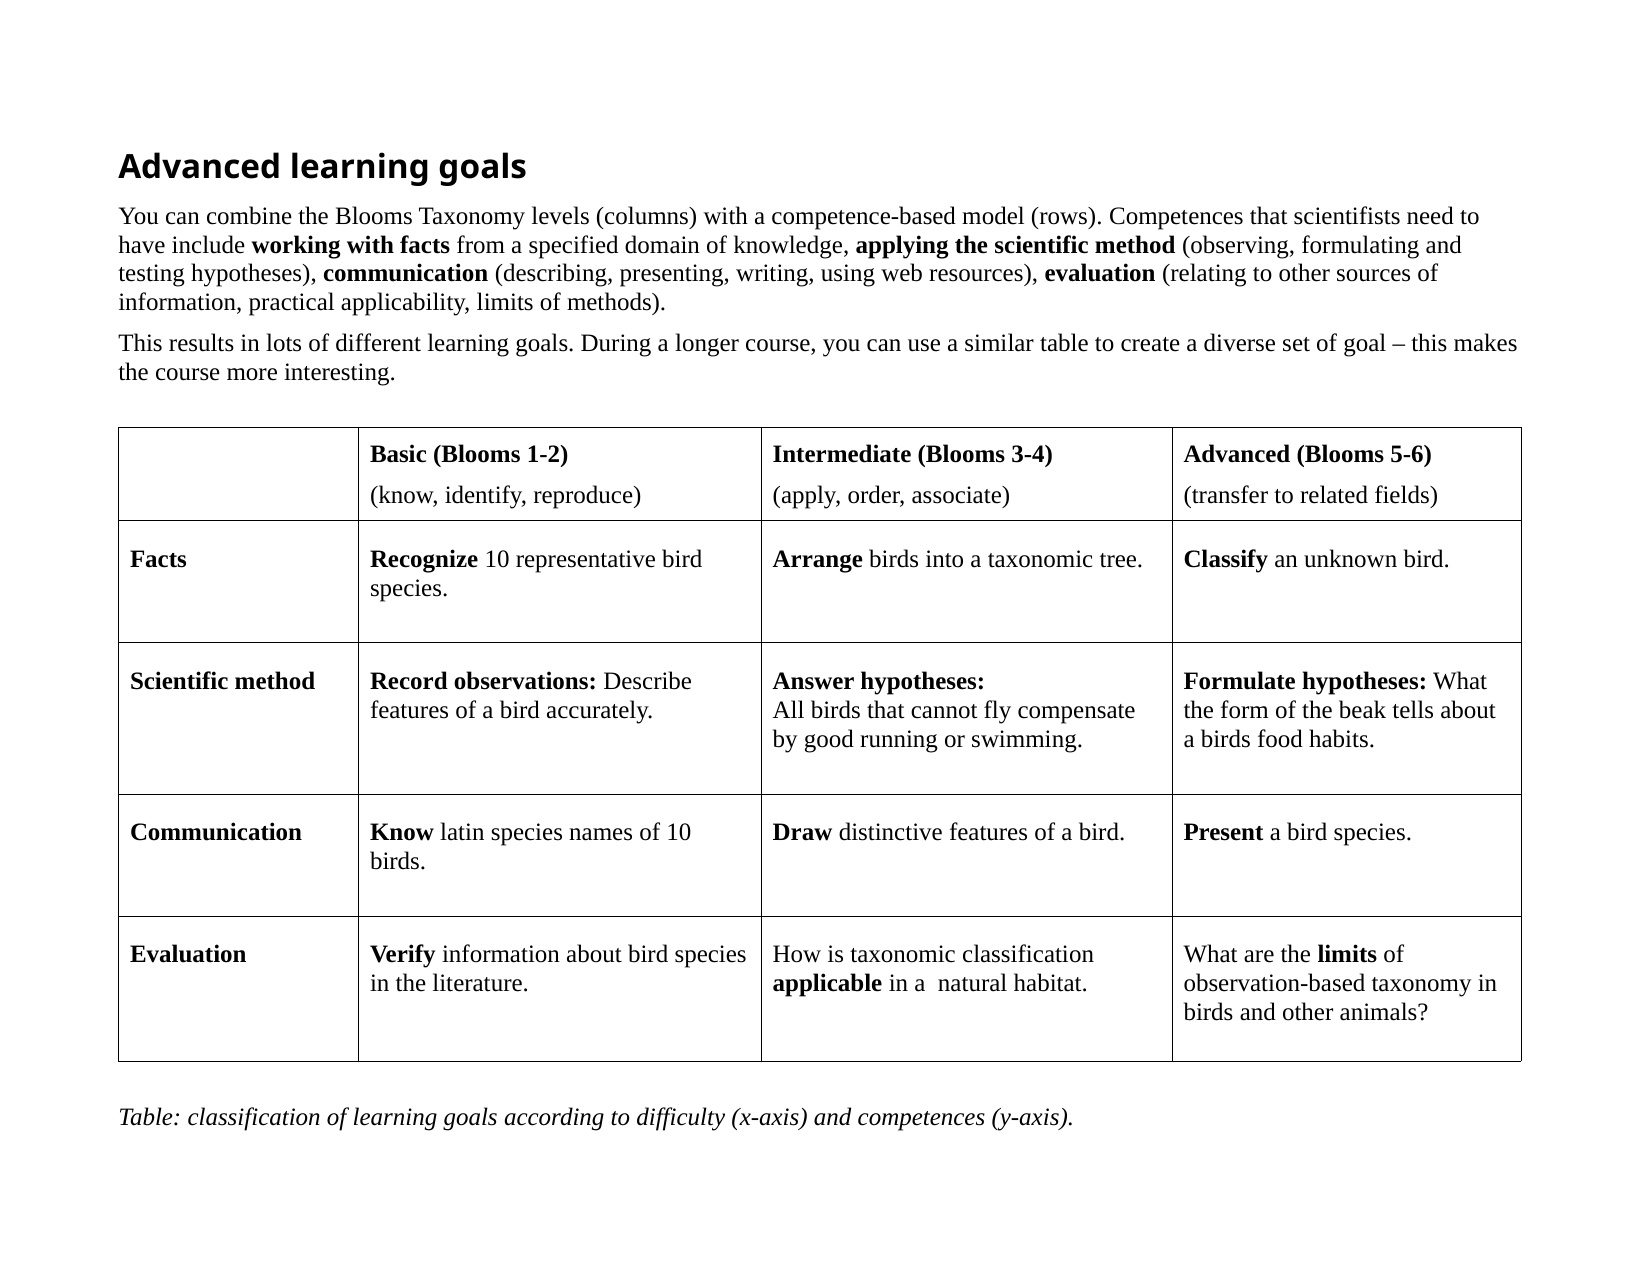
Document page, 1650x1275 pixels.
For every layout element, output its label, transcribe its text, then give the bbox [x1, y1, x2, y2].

text Table: classification of learning goals according to difficulty (x-axis) and competences (y-axis). [118, 1102, 1532, 1131]
table_cell How is taxonomic classification applicable in a natural habitat. [762, 917, 1172, 1061]
table_cell Scientific method [119, 643, 358, 793]
subtitle Advanced learning goals [118, 143, 1532, 188]
table_cell Classify an unknown bird. [1173, 521, 1521, 642]
table_cell Arrange birds into a taxonomic tree. [762, 521, 1172, 642]
table_cell Facts [119, 521, 358, 642]
table_cell Evaluation [119, 917, 358, 1061]
text You can combine the Blooms Taxonomy levels (columns) with a competence-based model (rows). Competences that scientifists need to have include working with facts from a specified domain of knowledge, applying the scientific method (observing, formulating and testing hypotheses), communication (describing, presenting, writing, using web resources), evaluation (relating to other sources of information, practical applicability, limits of methods). [118, 201, 1532, 316]
table_header Intermediate (Blooms 3-4) (apply, order, associate) [762, 428, 1172, 520]
table_cell Present a bird species. [1173, 795, 1521, 916]
table_cell Recognize 10 representative bird species. [359, 521, 761, 642]
table_cell Formulate hypotheses: What the form of the beak tells about a birds food habits. [1173, 643, 1521, 793]
table_header Advanced (Blooms 5-6) (transfer to related fields) [1173, 428, 1521, 520]
table_header [119, 428, 358, 520]
table_cell Communication [119, 795, 358, 916]
table_cell Draw distinctive features of a bird. [762, 795, 1172, 916]
table_cell What are the limits of observation-based taxonomy in birds and other animals? [1173, 917, 1521, 1061]
table_cell Know latin species names of 10 birds. [359, 795, 761, 916]
table_cell Answer hypotheses: All birds that cannot fly compensate by good running or swimming. [762, 643, 1172, 793]
text This results in lots of different learning goals. During a longer course, you can use a similar table to create a diverse set of goal – this makes the course more interesting. [118, 328, 1532, 386]
table_cell Record observations: Describe features of a bird accurately. [359, 643, 761, 793]
table_cell Verify information about bird species in the literature. [359, 917, 761, 1061]
table_header Basic (Blooms 1-2) (know, identify, reproduce) [359, 428, 761, 520]
